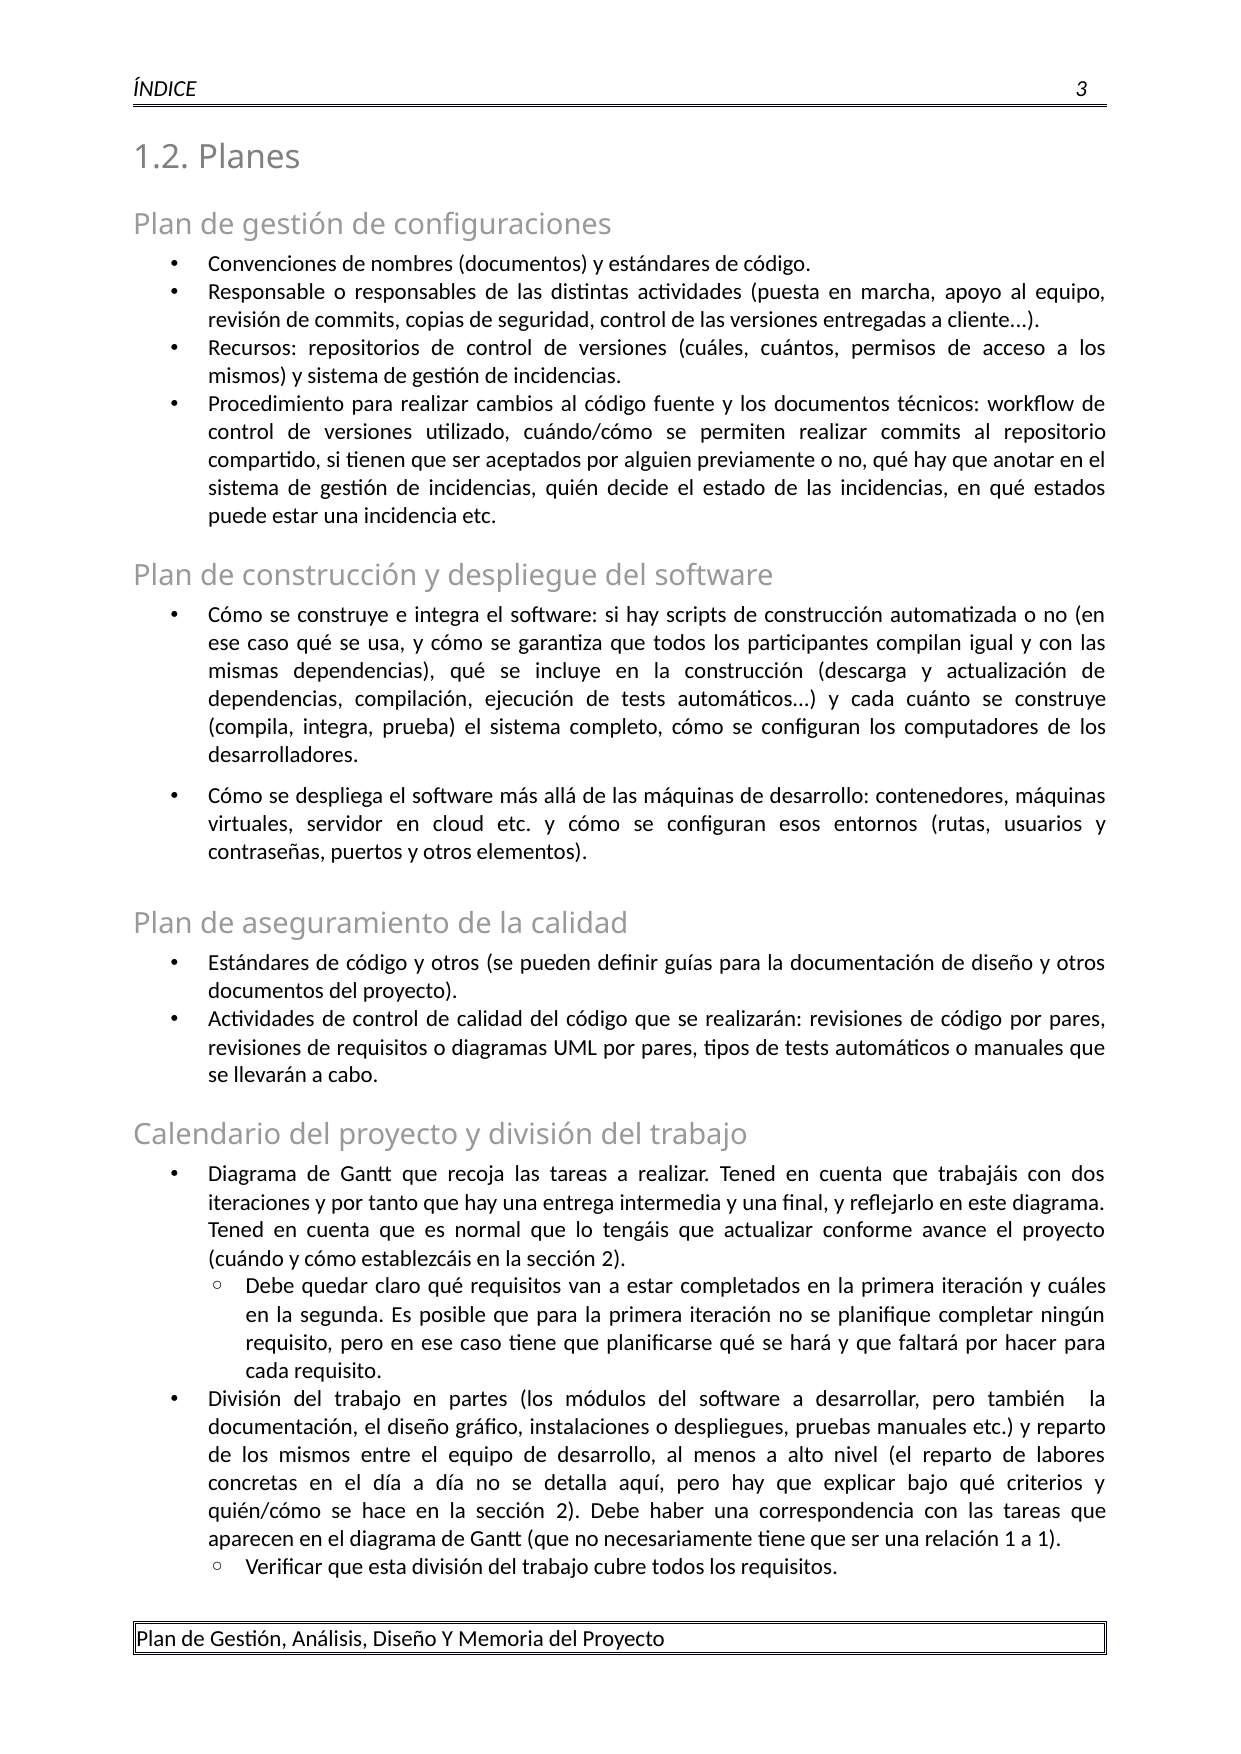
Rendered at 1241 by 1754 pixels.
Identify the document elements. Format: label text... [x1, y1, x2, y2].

list Diagrama de Gantt que recoja las tareas a realizar. Tened en cuenta que trabajáis con dos iteraciones y por tanto que hay una entrega intermedia y una final, y reflejarlo en este diagrama. Tened en cuenta que es normal que lo tengáis que actualizar conforme avance el proyecto (cuándo y cómo establezcáis en la sección 3.1.2). [170, 1159, 1107, 1272]
list Responsable o responsables de las distintas actividades (puesta en marcha, apoyo al equipo, revisión de commits, copias de seguridad, control de las versiones entregadas a cliente...). [170, 277, 1107, 333]
subtitle Plan de construcción y despliegue del software [133, 554, 1107, 594]
list Convenciones de nombres (documentos) y estándares de código. [170, 249, 1107, 277]
list Verificar que esta división del trabajo cubre todos los requisitos. [208, 1552, 1107, 1580]
list División del trabajo en partes (los módulos del software a desarrollar, pero también la documentación, el diseño gráfico, instalaciones o despliegues, pruebas manuales etc.) y reparto de los mismos entre el equipo de desarrollo, al menos a alto nivel (el reparto de labores concretas en el día a día no se detalla aquí, pero hay que explicar bajo qué criterios y quién/cómo se hace en la sección 3.1.2). Debe haber una correspondencia con las tareas que aparecen en el diagrama de Gantt (que no necesariamente tiene que ser una relación 1 a 1). [170, 1384, 1107, 1552]
list Debe quedar claro qué requisitos van a estar completados en la primera iteración y cuáles en la segunda. Es posible que para la primera iteración no se planifique completar ningún requisito, pero en ese caso tiene que planificarse qué se hará y que faltará por hacer para cada requisito. [208, 1272, 1107, 1384]
list Procedimiento para realizar cambios al código fuente y los documentos técnicos: workflow de control de versiones utilizado, cuándo/cómo se permiten realizar commits al repositorio compartido, si tienen que ser aceptados por alguien previamente o no, qué hay que anotar en el sistema de gestión de incidencias, quién decide el estado de las incidencias, en qué estados puede estar una incidencia etc. [170, 389, 1107, 529]
list Planes [133, 133, 1107, 178]
subtitle Plan de aseguramiento de la calidad [133, 903, 1107, 942]
list Cómo se construye e integra el software: si hay scripts de construcción automatizada o no (en ese caso qué se usa, y cómo se garantiza que todos los participantes compilan igual y con las mismas dependencias), qué se incluye en la construcción (descarga y actualización de dependencias, compilación, ejecución de tests automáticos...) y cada cuánto se construye (compila, integra, prueba) el sistema completo, cómo se configuran los computadores de los desarrolladores. [170, 600, 1107, 768]
subtitle Calendario del proyecto y división del trabajo [133, 1114, 1107, 1153]
list Estándares de código y otros (se pueden definir guías para la documentación de diseño y otros documentos del proyecto). [170, 948, 1107, 1004]
list Actividades de control de calidad del código que se realizarán: revisiones de código por pares, revisiones de requisitos o diagramas UML por pares, tipos de tests automáticos o manuales que se llevarán a cabo. [170, 1004, 1107, 1089]
list Recursos: repositorios de control de versiones (cuáles, cuántos, permisos de acceso a los mismos) y sistema de gestión de incidencias. [170, 333, 1107, 389]
list Cómo se despliega el software más allá de las máquinas de desarrollo: contenedores, máquinas virtuales, servidor en cloud etc. y cómo se configuran esos entornos (rutas, usuarios y contraseñas, puertos y otros elementos). [170, 781, 1107, 865]
subtitle Plan de gestión de configuraciones [133, 203, 1107, 243]
